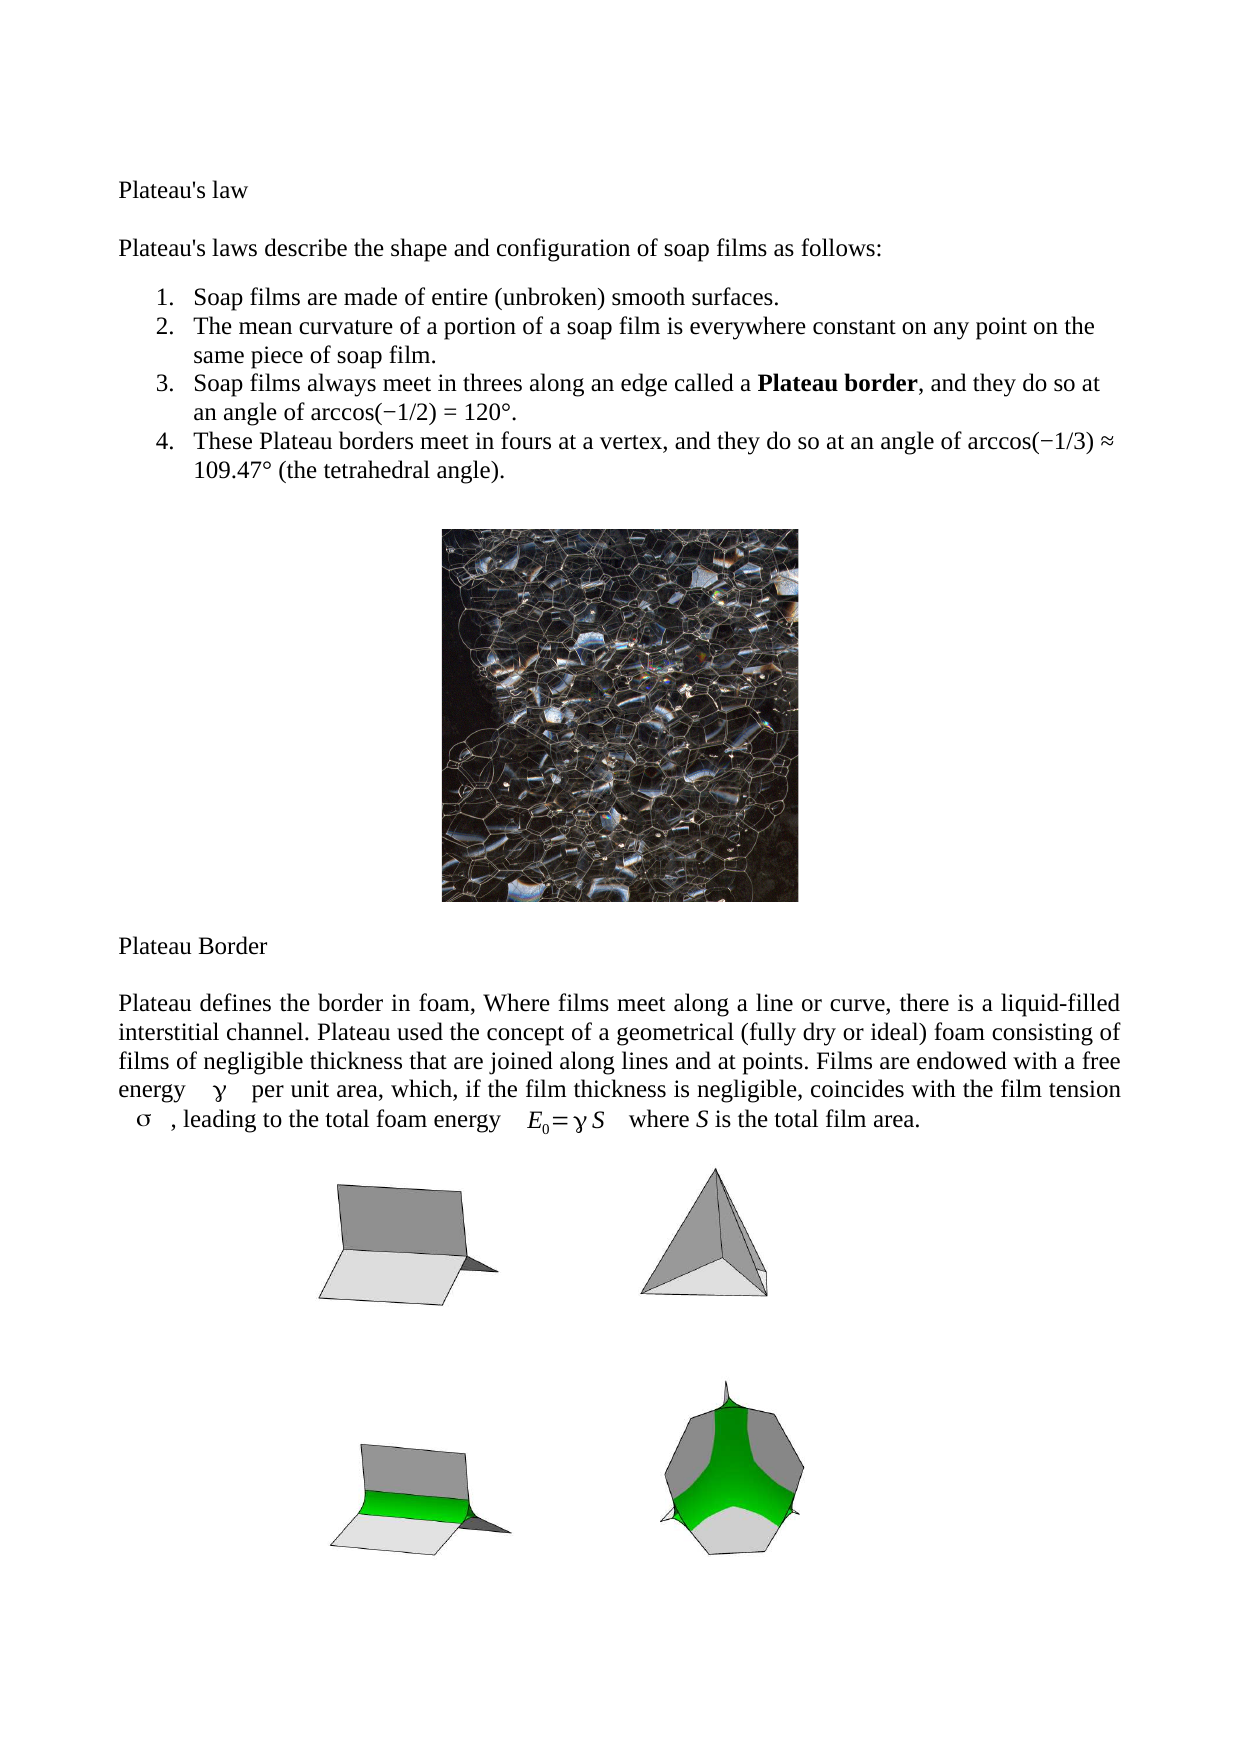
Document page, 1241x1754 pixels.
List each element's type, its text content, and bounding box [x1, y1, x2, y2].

list The mean curvature of a portion of a soap film is everywhere constant on any point on the same piece of soap film. [156, 311, 1122, 368]
list These Plateau borders meet in fours at a vertex, and they do so at an angle of arccos(−1/3) ≈ 109.47° (the tetrahedral angle). [156, 426, 1122, 483]
text Plateau's law [118, 176, 1122, 204]
list Soap films are made of entire (unbroken) smooth surfaces. [156, 282, 1122, 311]
picture [623, 1135, 797, 1311]
text Plateau defines the border in foam, Where films meet along a line or curve, there is a liquid-filled interstitial channel. Plateau used the concept of a geometrical (fully dry or ideal) foam consisting of films of negligible thickness that are joined along lines and at points. Films are endowed with a free energy per unit area, which, if the film thickness is negligible, coincides with the film tension , leading to the total foam energy where S is the total film area. [118, 988, 1122, 1137]
text Plateau Border [118, 931, 1122, 959]
list Soap films always meet in threes along an edge called a Plateau border, and they do so at an angle of arccos(−1/2) = 120°. [156, 368, 1122, 426]
picture [310, 1147, 502, 1332]
picture [646, 1371, 814, 1562]
picture [441, 529, 799, 902]
text Plateau's laws describe the shape and configuration of soap films as follows: [118, 233, 1122, 262]
picture [327, 1400, 515, 1569]
